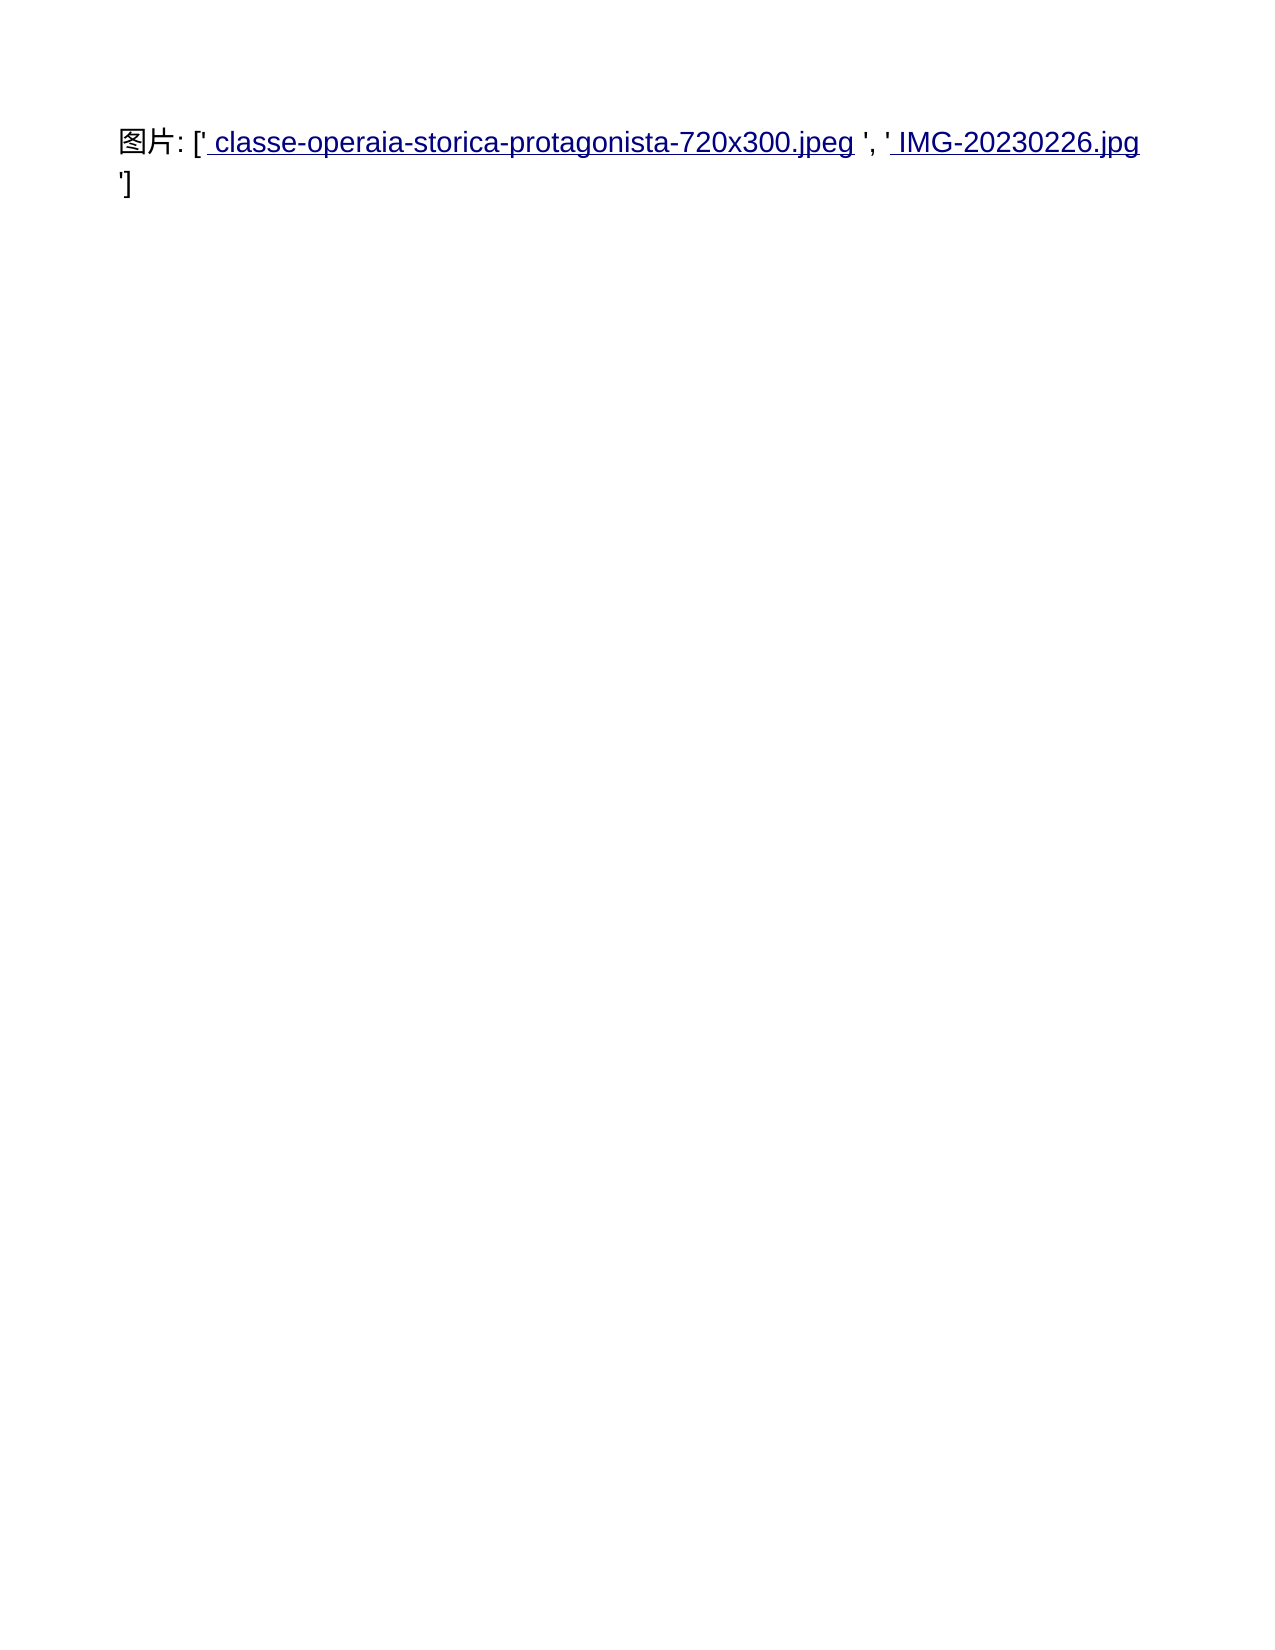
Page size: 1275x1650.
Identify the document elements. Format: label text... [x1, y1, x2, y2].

text 图片: [' classe-operaia-storica-protagonista-720x300.jpeg ', ' IMG-20230226.jpg '] [118, 118, 1157, 199]
